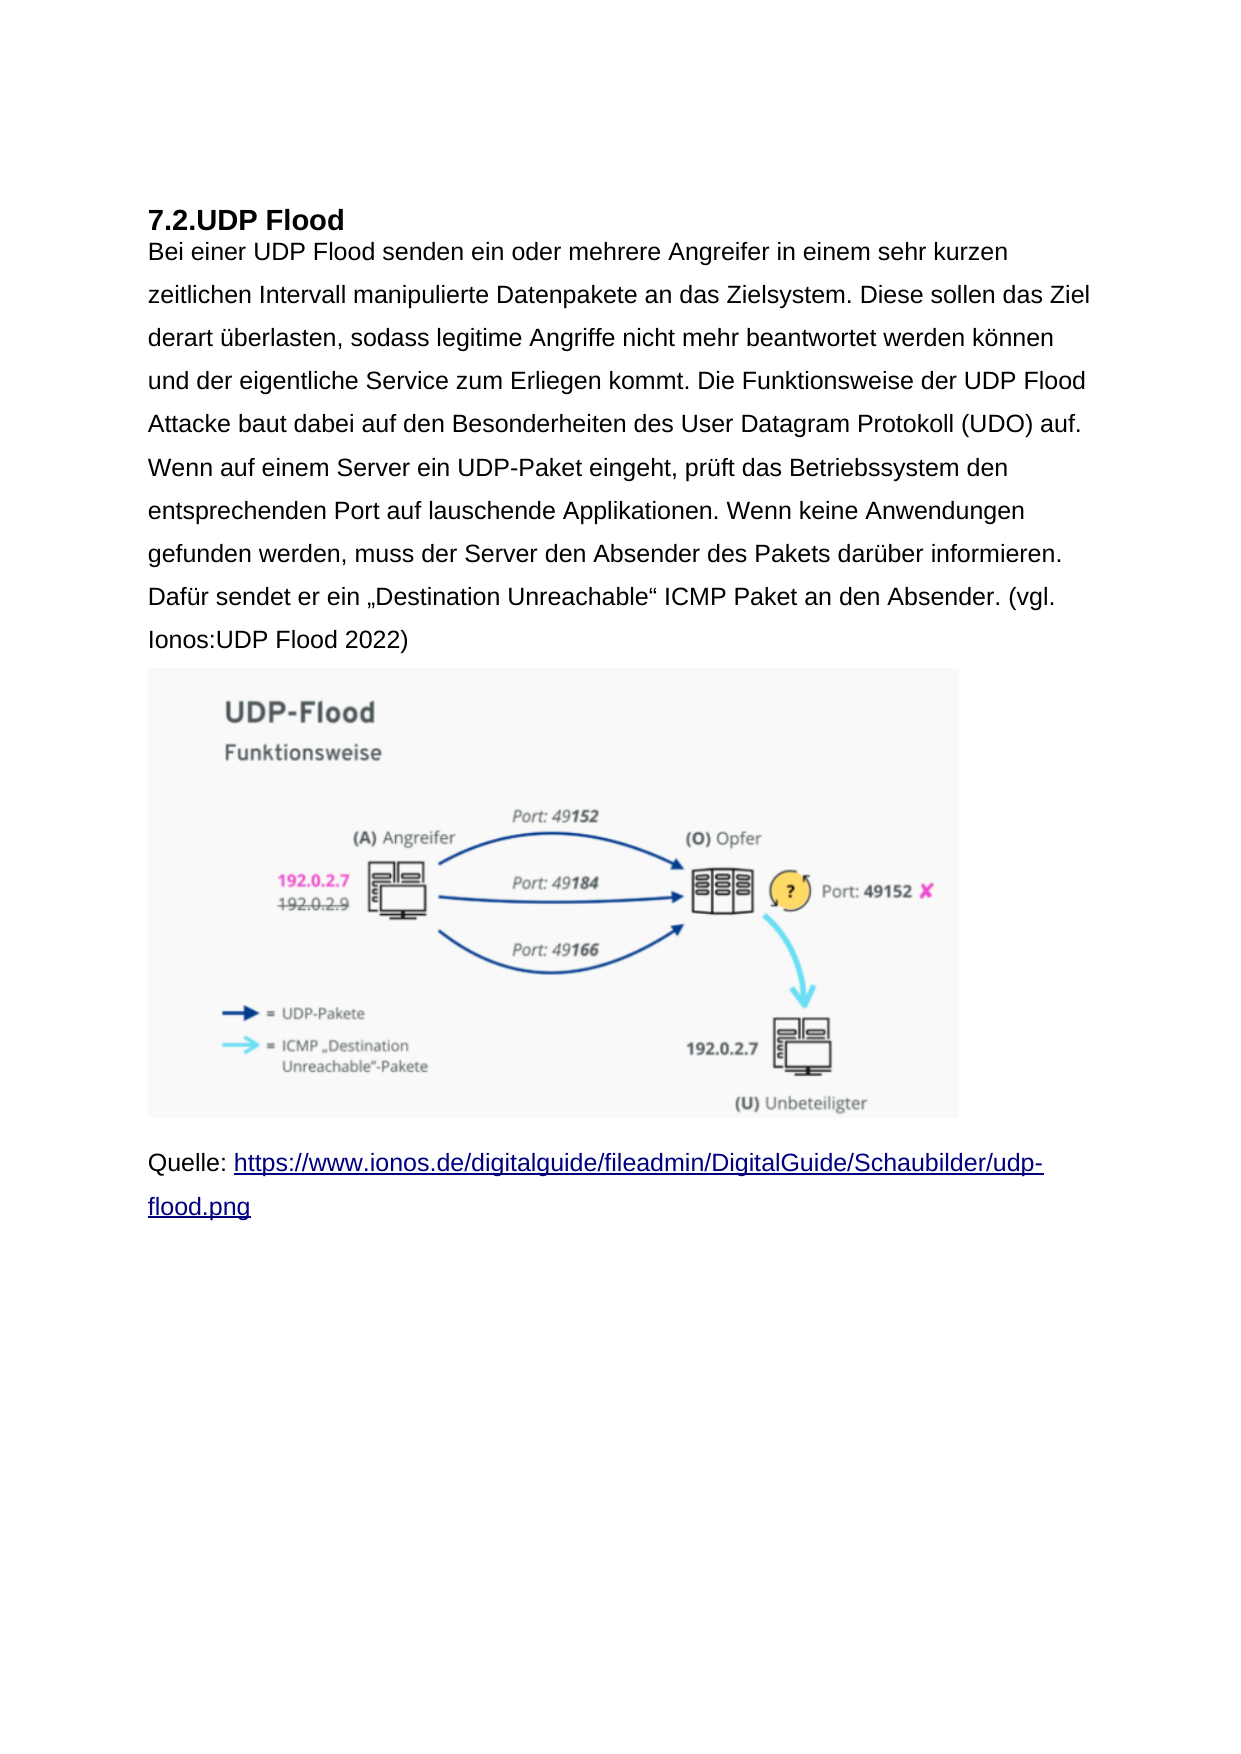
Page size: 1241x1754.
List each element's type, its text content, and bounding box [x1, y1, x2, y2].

text Bei einer UDP Flood senden ein oder mehrere Angreifer in einem sehr kurzen zeitlichen Intervall manipulierte Datenpakete an das Zielsystem. Diese sollen das Ziel derart überlasten, sodass legitime Angriffe nicht mehr beantwortet werden können und der eigentliche Service zum Erliegen kommt. Die Funktionsweise der UDP Flood Attacke baut dabei auf den Besonderheiten des User Datagram Protokoll (UDO) auf. Wenn auf einem Server ein UDP-Paket eingeht, prüft das Betriebssystem den entsprechenden Port auf lauschende Applikationen. Wenn keine Anwendungen gefunden werden, muss der Server den Absender des Pakets darüber informieren. Dafür sendet er ein „Destination Unreachable“ ICMP Paket an den Absender. (vgl. Ionos:UDP Flood 2022) [148, 237, 1093, 1118]
subtitle 7.2.UDP Flood [148, 203, 1093, 237]
text Quelle: https://www.ionos.de/digitalguide/fileadmin/DigitalGuide/Schaubilder/udp-flood.png [148, 1148, 1093, 1220]
